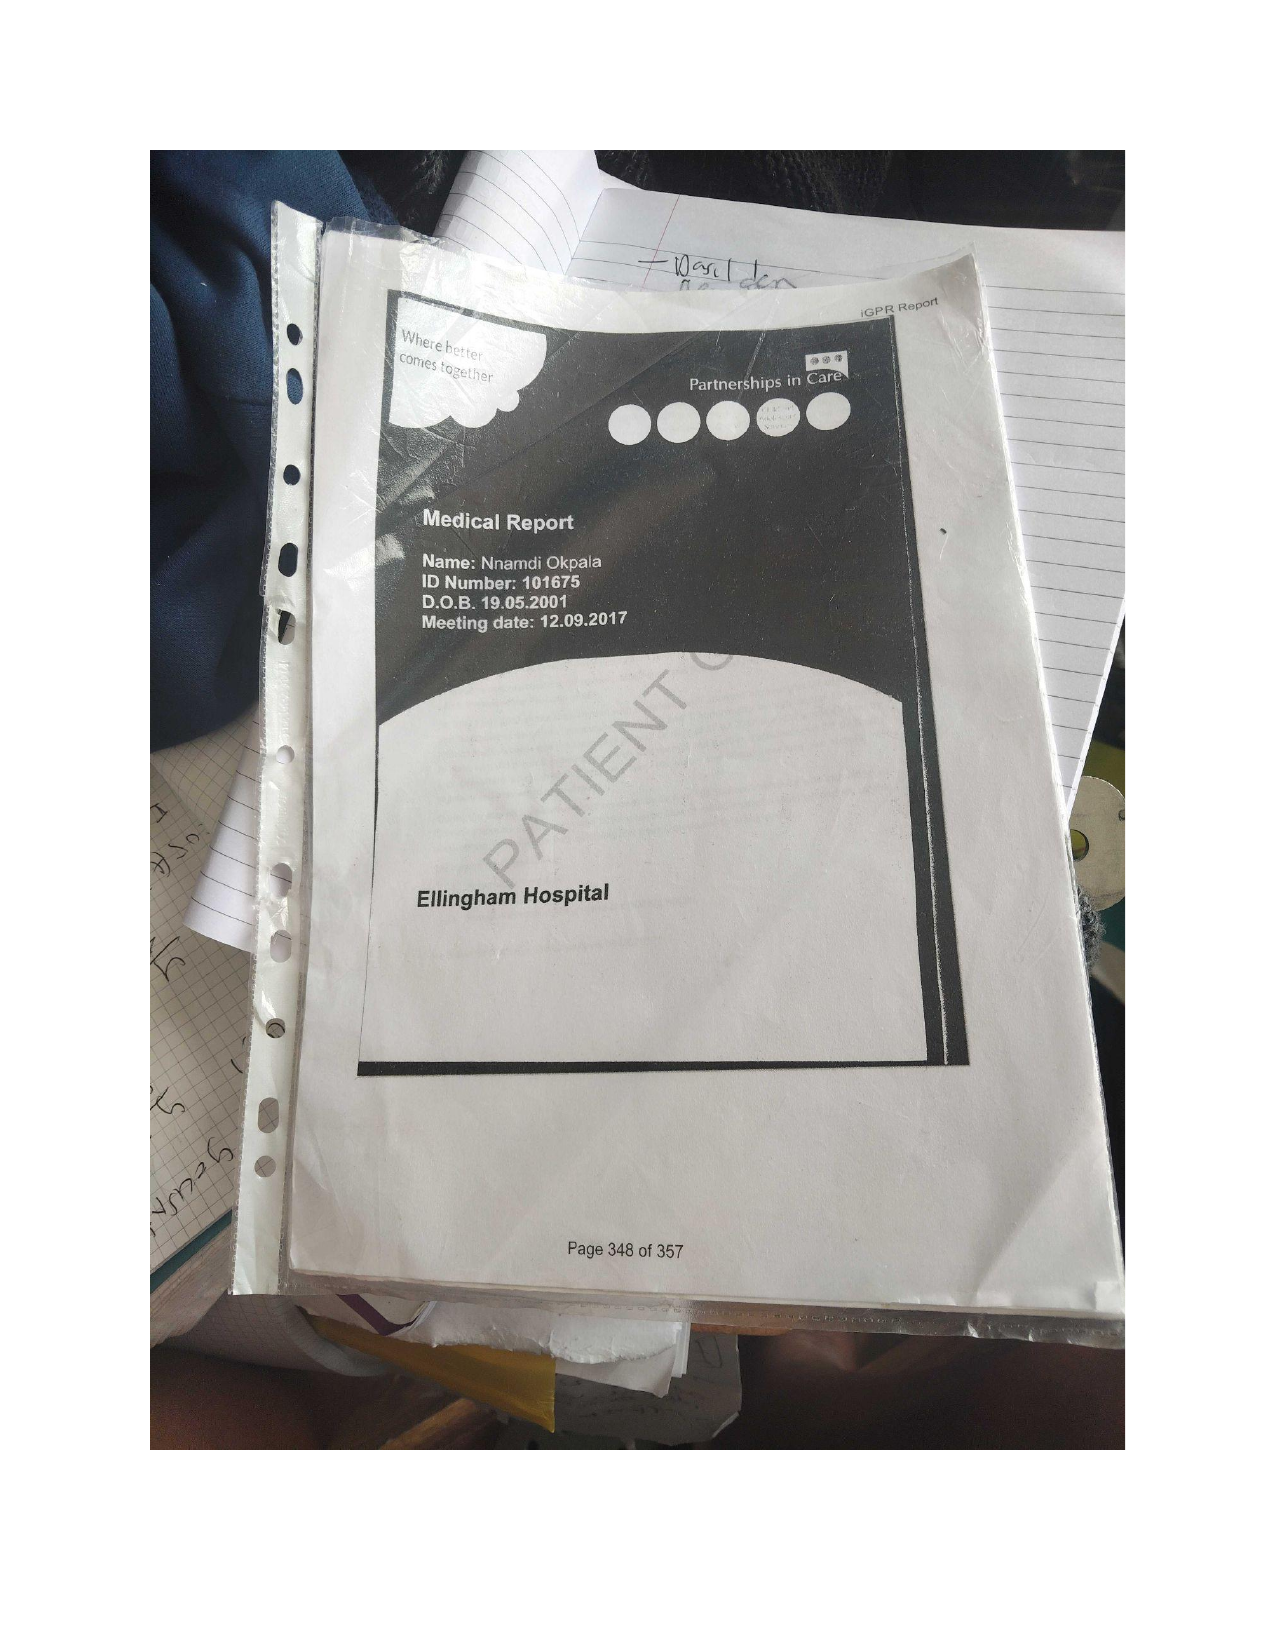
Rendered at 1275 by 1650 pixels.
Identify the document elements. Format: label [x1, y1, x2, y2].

picture [150, 150, 1125, 1450]
